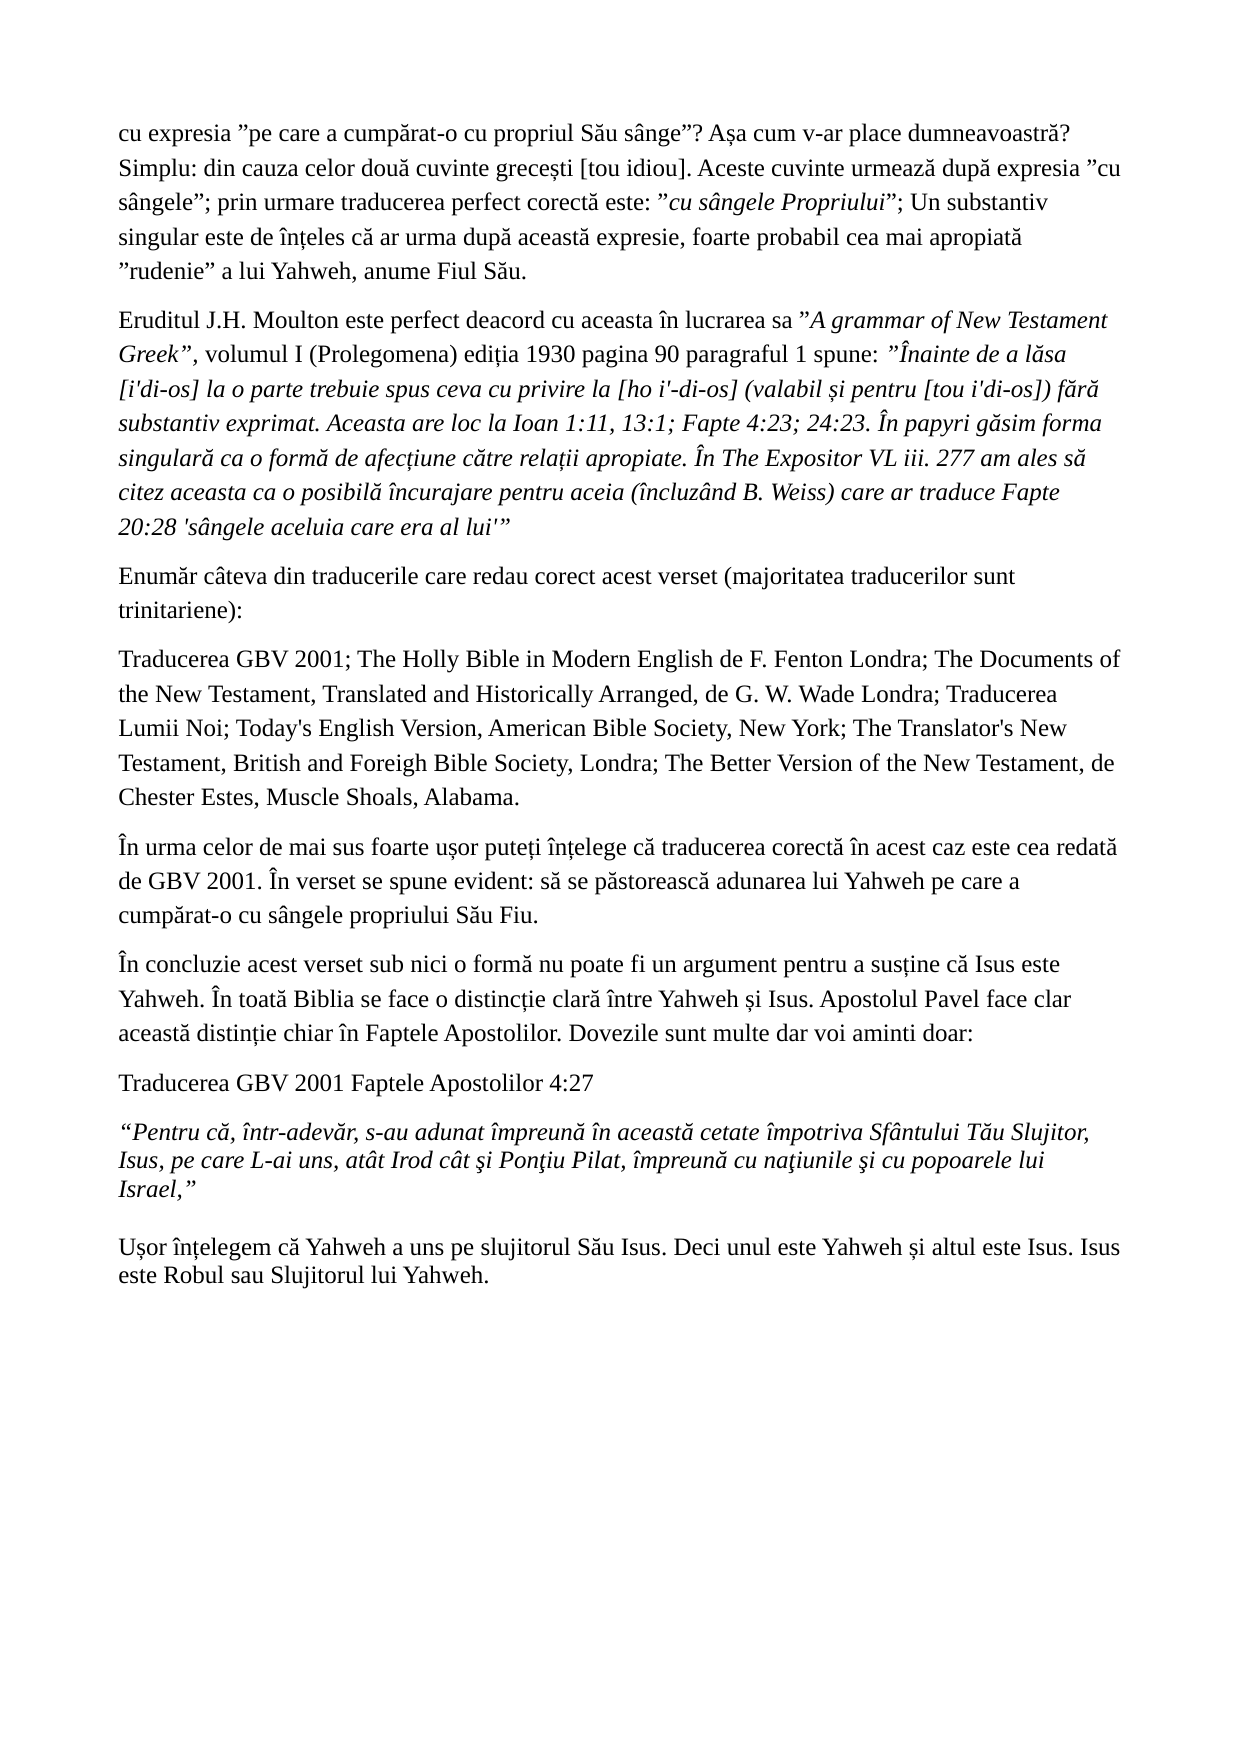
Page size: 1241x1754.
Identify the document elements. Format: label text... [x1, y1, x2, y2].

text Traducerea GBV 2001 Faptele Apostolilor 4:27 [118, 1068, 1122, 1096]
text Enumăr câteva din traducerile care redau corect acest verset (majoritatea traducerilor sunt trinitariene): [118, 561, 1122, 624]
text “Pentru că, într-adevăr, s-au adunat împreună în această cetate împotriva Sfântului Tău Slujitor, Isus, pe care L-ai uns, atât Irod cât şi Ponţiu Pilat, împreună cu naţiunile şi cu popoarele lui Israel,” [118, 1117, 1122, 1203]
text Eruditul J.H. Moulton este perfect deacord cu aceasta în lucrarea sa ”A grammar of New Testament Greek”, volumul I (Prolegomena) ediția 1930 pagina 90 paragraful 1 spune: ”Înainte de a lăsa [i'di-os] la o parte trebuie spus ceva cu privire la [ho i'-di-os] (valabil și pentru [tou i'di-os]) fără substantiv exprimat. Aceasta are loc la Ioan 1:11, 13:1; Fapte 4:23; 24:23. În papyri găsim forma singulară ca o formă de afecțiune către relații apropiate. În The Expositor VL iii. 277 am ales să citez aceasta ca o posibilă încurajare pentru aceia (încluzând B. Weiss) care ar traduce Fapte 20:28 'sângele aceluia care era al lui'” [118, 305, 1122, 541]
text În concluzie acest verset sub nici o formă nu poate fi un argument pentru a susține că Isus este Yahweh. În toată Biblia se face o distincție clară între Yahweh și Isus. Apostolul Pavel face clar această distinție chiar în Faptele Apostolilor. Dovezile sunt multe dar voi aminti doar: [118, 949, 1122, 1047]
text În urma celor de mai sus foarte ușor puteți înțelege că traducerea corectă în acest caz este cea redată de GBV 2001. În verset se spune evident: să se păstorească adunarea lui Yahweh pe care a cumpărat-o cu sângele propriului Său Fiu. [118, 832, 1122, 929]
text cu expresia ”pe care a cumpărat-o cu propriul Său sânge”? Așa cum v-ar place dumneavoastră? Simplu: din cauza celor două cuvinte grecești [tou idiou]. Aceste cuvinte urmează după expresia ”cu sângele”; prin urmare traducerea perfect corectă este: ”cu sângele Propriului”; Un substantiv singular este de înțeles că ar urma după această expresie, foarte probabil cea mai apropiată ”rudenie” a lui Yahweh, anume Fiul Său. [118, 118, 1122, 285]
text Ușor înțelegem că Yahweh a uns pe slujitorul Său Isus. Deci unul este Yahweh și altul este Isus. Isus este Robul sau Slujitorul lui Yahweh. [118, 1232, 1122, 1289]
text Traducerea GBV 2001; The Holly Bible in Modern English de F. Fenton Londra; The Documents of the New Testament, Translated and Historically Arranged, de G. W. Wade Londra; Traducerea Lumii Noi; Today's English Version, American Bible Society, New York; The Translator's New Testament, British and Foreigh Bible Society, Londra; The Better Version of the New Testament, de Chester Estes, Muscle Shoals, Alabama. [118, 644, 1122, 811]
